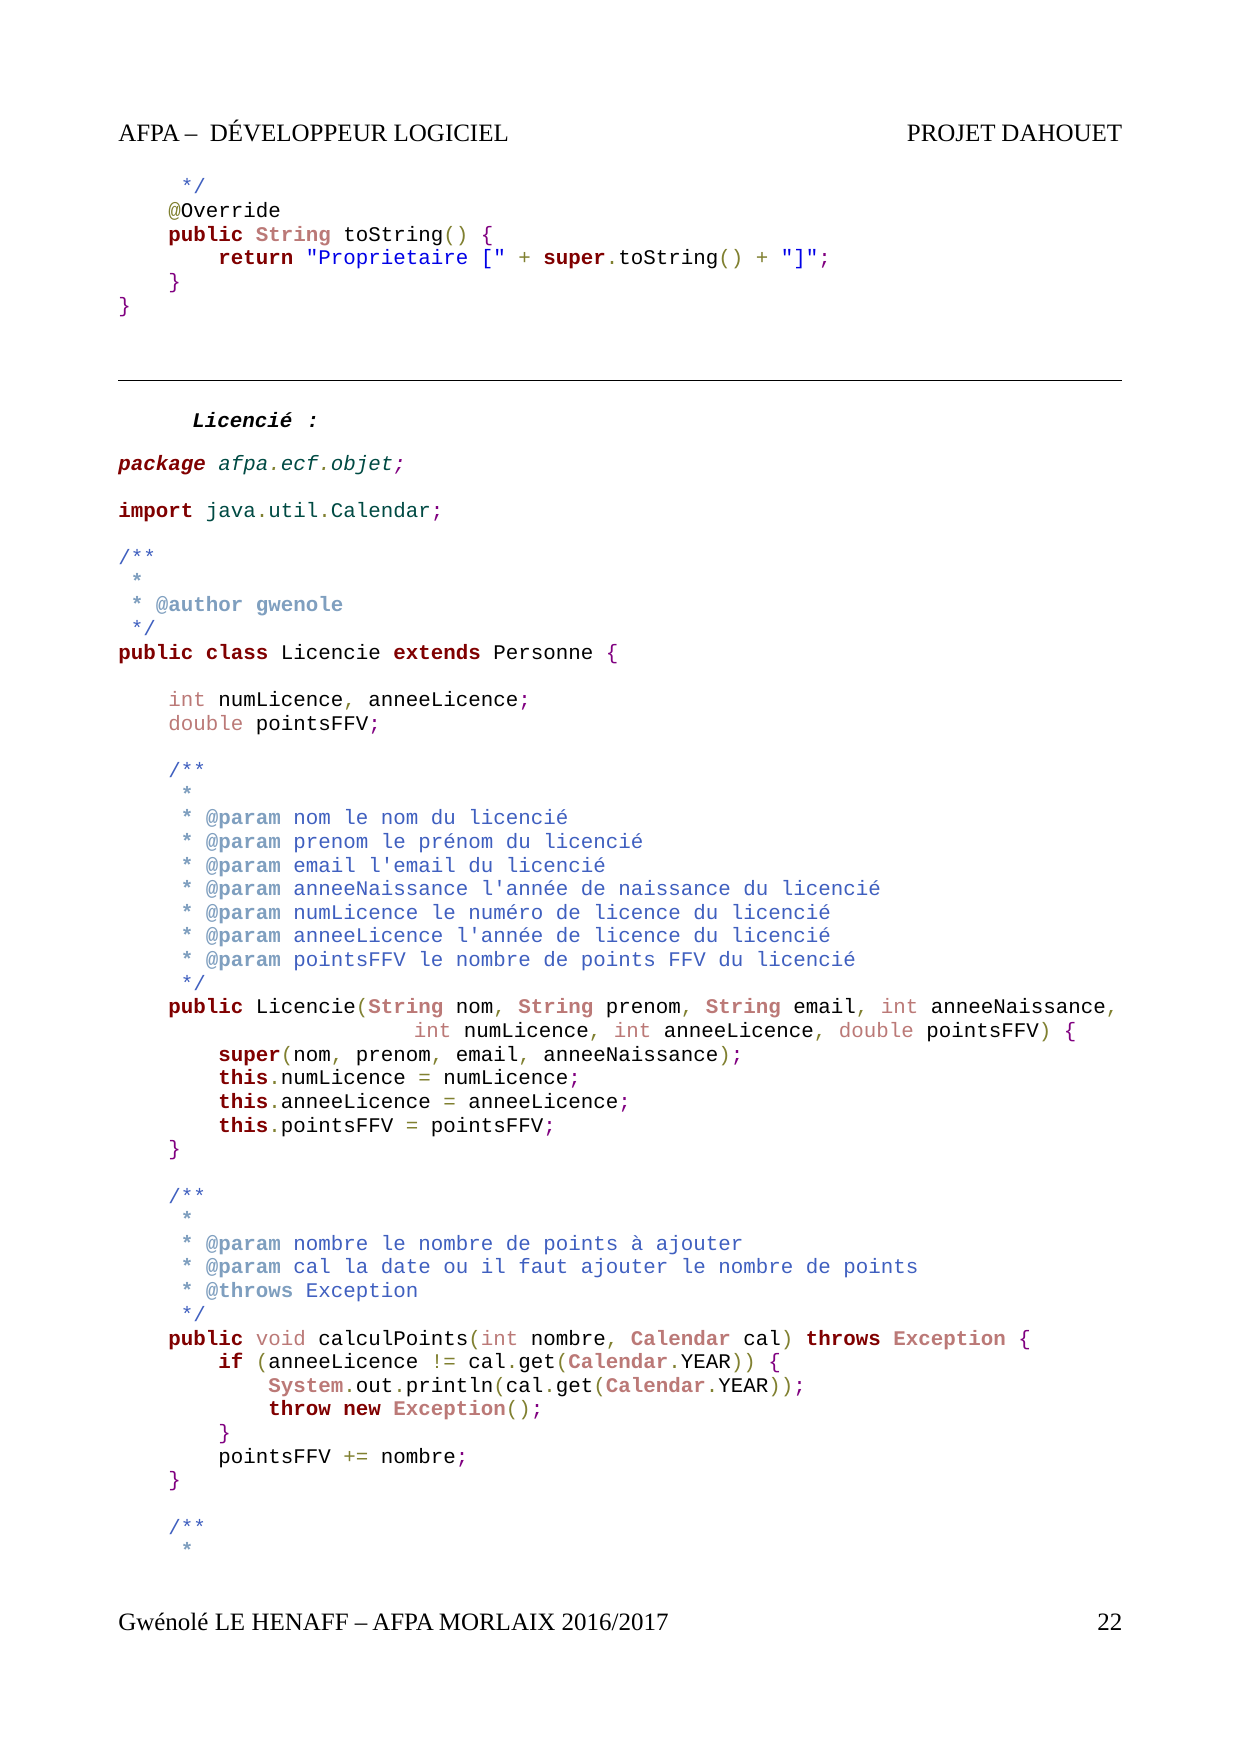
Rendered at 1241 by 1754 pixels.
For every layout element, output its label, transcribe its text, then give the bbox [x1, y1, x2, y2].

text /** [118, 1517, 1122, 1540]
text * [118, 1209, 1122, 1233]
text } [118, 294, 1122, 318]
text } [118, 1422, 1122, 1446]
text */ [118, 973, 1122, 996]
text @Override [118, 200, 1122, 224]
text throw new Exception(); [118, 1398, 1122, 1422]
text return "Proprietaire [" + super.toString() + "]"; [118, 247, 1122, 271]
text /** [118, 760, 1122, 784]
text * [118, 784, 1122, 807]
text /** [118, 547, 1122, 571]
text * @param anneeLicence l'année de licence du licencié [118, 926, 1122, 949]
text /** [118, 1186, 1122, 1209]
text Licencié : [118, 410, 1122, 433]
text public void calculPoints(int nombre, Calendar cal) throws Exception { [118, 1327, 1122, 1351]
text * @param anneeNaissance l'année de naissance du licencié [118, 878, 1122, 902]
text * [118, 571, 1122, 594]
text int numLicence, anneeLicence; [118, 689, 1122, 713]
text * @param numLicence le numéro de licence du licencié [118, 902, 1122, 926]
text } [118, 1469, 1122, 1493]
text public class Licencie extends Personne { [118, 642, 1122, 665]
text this.anneeLicence = anneeLicence; [118, 1091, 1122, 1115]
text * @throws Exception [118, 1280, 1122, 1304]
text * [118, 1540, 1122, 1564]
text import java.util.Calendar; [118, 500, 1122, 523]
text package afpa.ecf.objet; [118, 453, 1122, 476]
text int numLicence, int anneeLicence, double pointsFFV) { [118, 1020, 1122, 1044]
text public String toString() { [118, 224, 1122, 247]
text this.numLicence = numLicence; [118, 1067, 1122, 1091]
text * @author gwenole [118, 594, 1122, 618]
text * @param pointsFFV le nombre de points FFV du licencié [118, 949, 1122, 973]
text */ [118, 618, 1122, 642]
text */ [118, 1304, 1122, 1327]
text double pointsFFV; [118, 713, 1122, 736]
text System.out.println(cal.get(Calendar.YEAR)); [118, 1375, 1122, 1398]
text pointsFFV += nombre; [118, 1446, 1122, 1469]
text super(nom, prenom, email, anneeNaissance); [118, 1044, 1122, 1067]
text * @param email l'email du licencié [118, 854, 1122, 878]
text * @param cal la date ou il faut ajouter le nombre de points [118, 1257, 1122, 1280]
text } [118, 271, 1122, 294]
text } [118, 1138, 1122, 1162]
text * @param nom le nom du licencié [118, 807, 1122, 831]
text * @param nombre le nombre de points à ajouter [118, 1233, 1122, 1257]
text * @param prenom le prénom du licencié [118, 831, 1122, 854]
text */ [118, 176, 1122, 200]
text if (anneeLicence != cal.get(Calendar.YEAR)) { [118, 1351, 1122, 1375]
text this.pointsFFV = pointsFFV; [118, 1115, 1122, 1138]
text public Licencie(String nom, String prenom, String email, int anneeNaissance, [118, 996, 1122, 1020]
